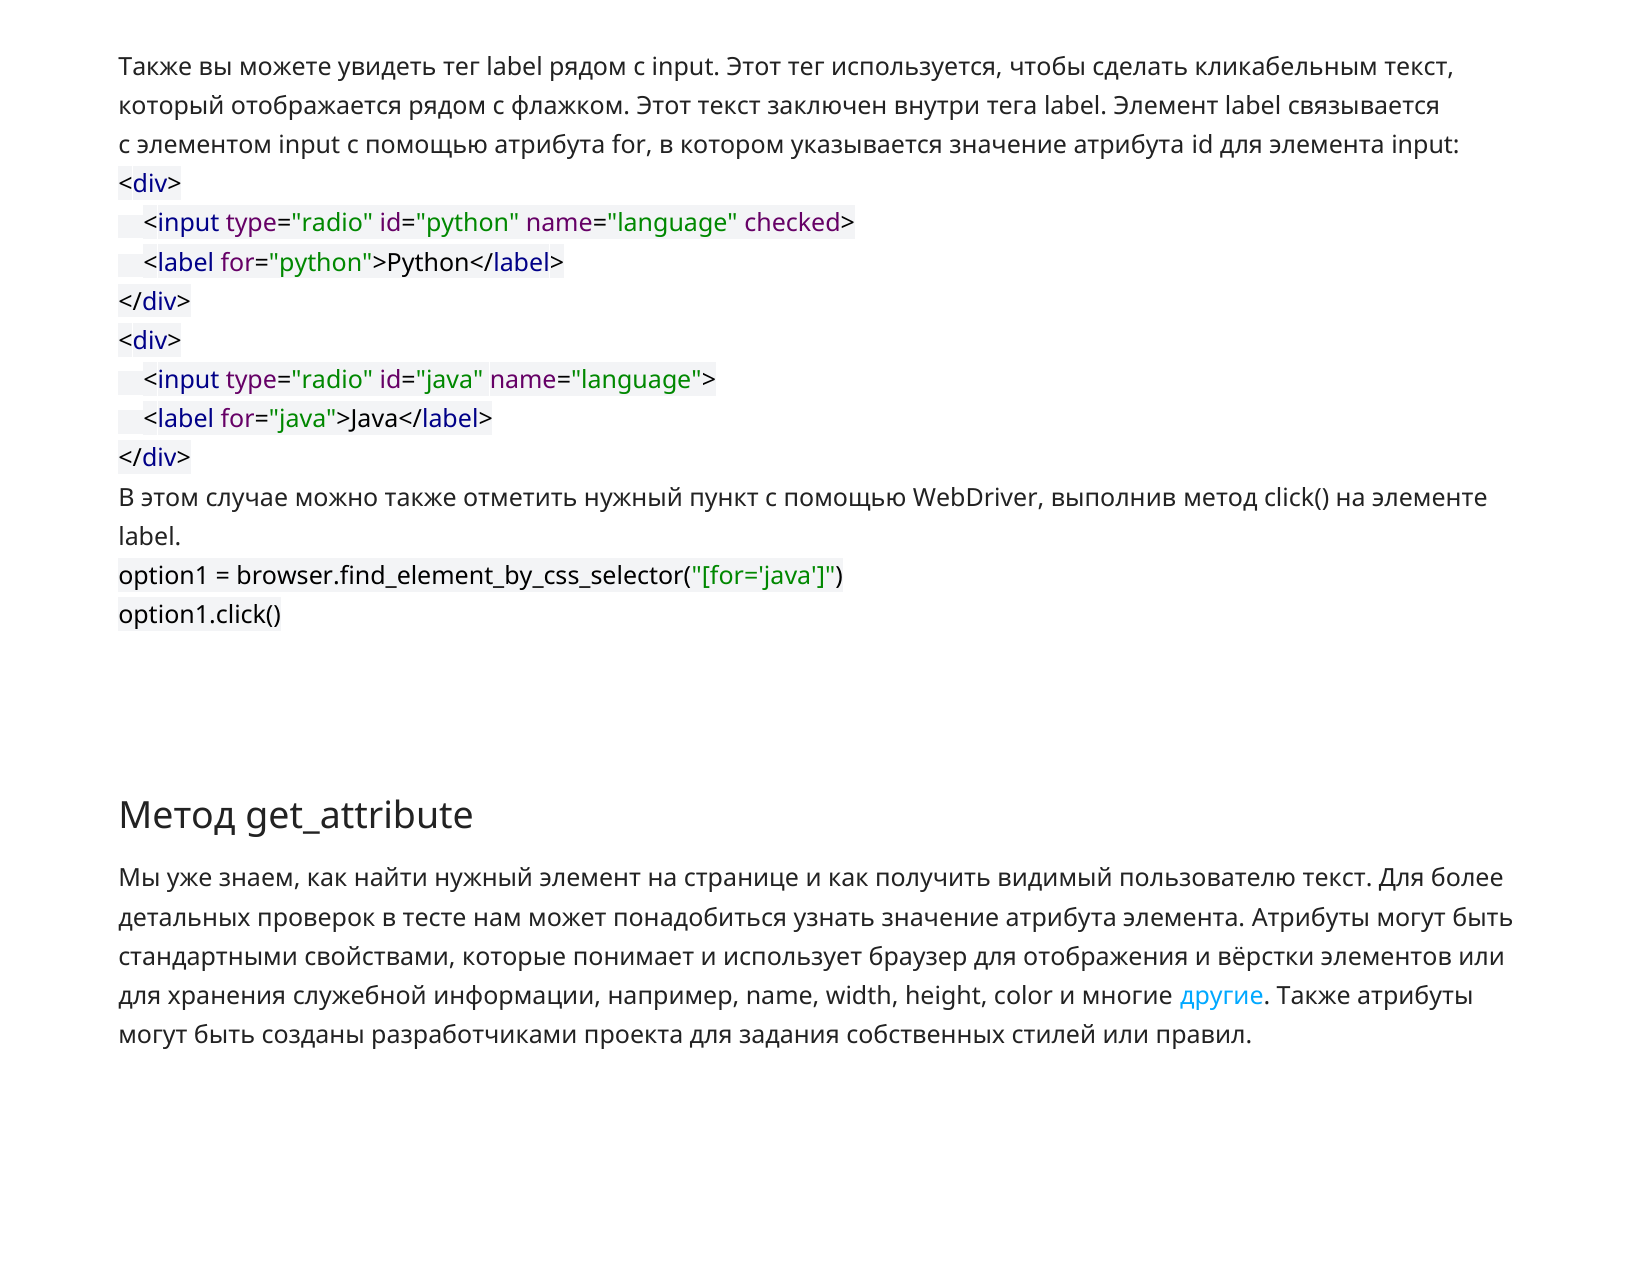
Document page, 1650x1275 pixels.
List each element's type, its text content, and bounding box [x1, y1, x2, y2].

text option1.click() [118, 597, 1532, 631]
text option1 = browser.find_element_by_css_selector("[for='java']") [118, 558, 1532, 592]
text Мы уже знаем, как найти нужный элемент на странице и как получить видимый пользователю текст. Для более детальных проверок в тесте нам может понадобиться узнать значение атрибута элемента. Атрибуты могут быть стандартными свойствами, которые понимает и использует браузер для отображения и вёрстки элементов или для хранения служебной информации, например, name, width, height, color и многие другие. Также атрибуты могут быть созданы разработчиками проекта для задания собственных стилей или правил. [118, 860, 1532, 1051]
text </div> [118, 440, 1532, 474]
text <input type="radio" id="java" name="language"> [118, 362, 1532, 396]
text В этом случае можно также отметить нужный пункт с помощью WebDriver, выполнив метод click() на элементе label. [118, 479, 1532, 552]
text Также вы можете увидеть тег label рядом с input. Этот тег используется, чтобы сделать кликабельным текст, который отображается рядом с флажком. Этот текст заключен внутри тега label. Элемент label связывается с элементом input с помощью атрибута for, в котором указывается значение атрибута id для элемента input: [118, 48, 1532, 161]
text <label for="java">Java</label> [118, 401, 1532, 435]
text <div> [118, 166, 1532, 200]
text <label for="python">Python</label> [118, 244, 1532, 278]
text </div> [118, 283, 1532, 317]
subtitle Метод get_attribute [118, 789, 1532, 840]
text <input type="radio" id="python" name="language" checked> [118, 205, 1532, 239]
text <div> [118, 323, 1532, 357]
